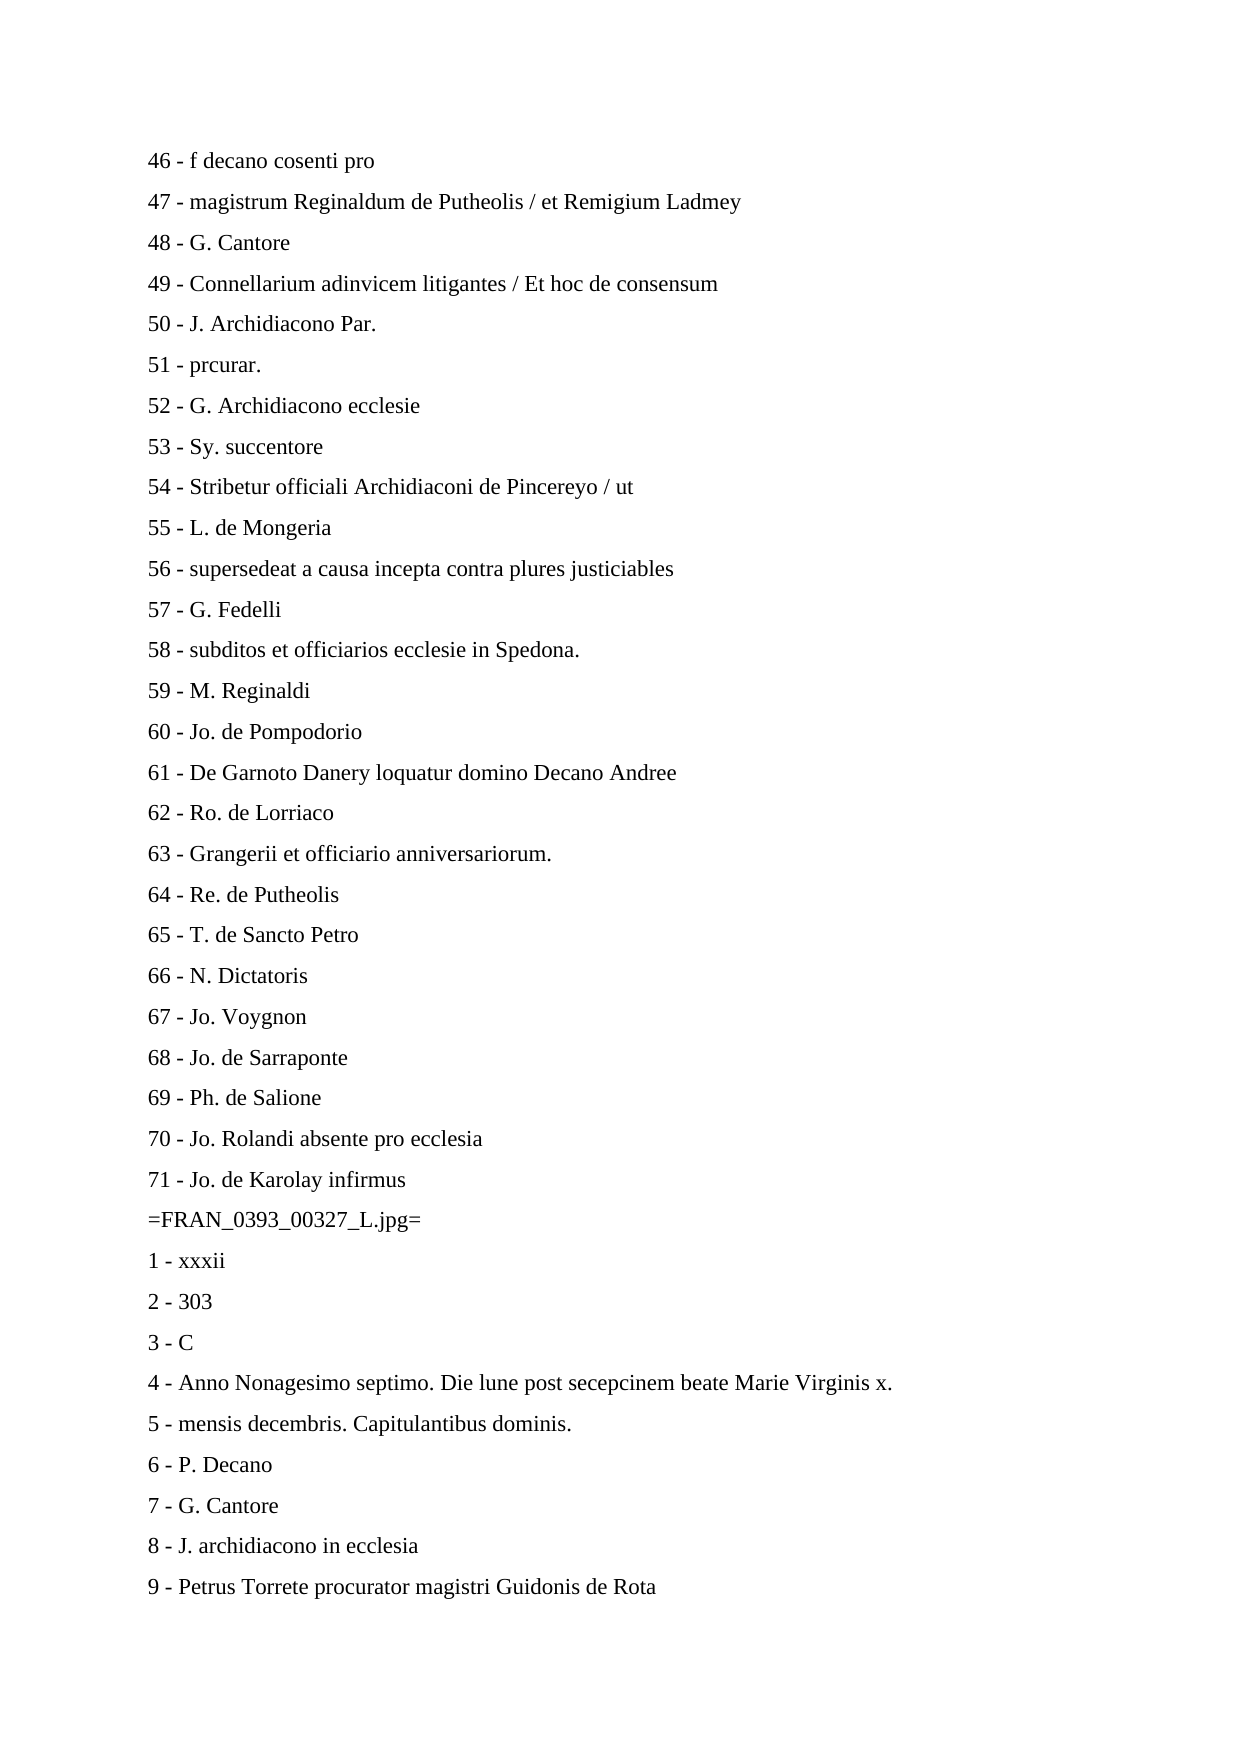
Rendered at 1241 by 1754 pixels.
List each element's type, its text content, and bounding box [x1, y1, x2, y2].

text 57 - G. Fedelli [148, 596, 1093, 622]
text 68 - Jo. de Sarraponte [148, 1044, 1093, 1070]
text 2 - 303 [148, 1288, 1093, 1314]
text 6 - P. Decano [148, 1451, 1093, 1477]
text 56 - supersedeat a causa incepta contra plures justiciables [148, 555, 1093, 581]
text 53 - Sy. succentore [148, 433, 1093, 459]
text 55 - L. de Mongeria [148, 514, 1093, 541]
text 50 - J. Archidiacono Par. [148, 311, 1093, 337]
text 4 - Anno Nonagesimo septimo. Die lune post secepcinem beate Marie Virginis x. [148, 1369, 1093, 1396]
text 67 - Jo. Voygnon [148, 1003, 1093, 1029]
text 1 - xxxii [148, 1247, 1093, 1274]
text 65 - T. de Sancto Petro [148, 921, 1093, 948]
text 52 - G. Archidiacono ecclesie [148, 392, 1093, 418]
text 62 - Ro. de Lorriaco [148, 799, 1093, 826]
text 66 - N. Dictatoris [148, 962, 1093, 988]
text 49 - Connellarium adinvicem litigantes / Et hoc de consensum [148, 270, 1093, 296]
text 64 - Re. de Putheolis [148, 881, 1093, 907]
text 69 - Ph. de Salione [148, 1084, 1093, 1111]
text 5 - mensis decembris. Capitulantibus dominis. [148, 1410, 1093, 1437]
text 8 - J. archidiacono in ecclesia [148, 1532, 1093, 1559]
text 59 - M. Reginaldi [148, 677, 1093, 703]
text 58 - subditos et officiarios ecclesie in Spedona. [148, 636, 1093, 663]
text 71 - Jo. de Karolay infirmus [148, 1166, 1093, 1192]
text 63 - Grangerii et officiario anniversariorum. [148, 840, 1093, 866]
text 61 - De Garnoto Danery loquatur domino Decano Andree [148, 758, 1093, 785]
text 70 - Jo. Rolandi absente pro ecclesia [148, 1125, 1093, 1151]
text 51 - prcurar. [148, 351, 1093, 378]
text 3 - C [148, 1329, 1093, 1355]
text 48 - G. Cantore [148, 229, 1093, 255]
text =FRAN_0393_00327_L.jpg= [148, 1207, 1093, 1233]
text 54 - Stribetur officiali Archidiaconi de Pincereyo / ut [148, 473, 1093, 500]
text 7 - G. Cantore [148, 1492, 1093, 1518]
text 47 - magistrum Reginaldum de Putheolis / et Remigium Ladmey [148, 188, 1093, 215]
text 60 - Jo. de Pompodorio [148, 718, 1093, 744]
text 46 - f decano cosenti pro [148, 148, 1093, 174]
text 9 - Petrus Torrete procurator magistri Guidonis de Rota [148, 1573, 1093, 1599]
